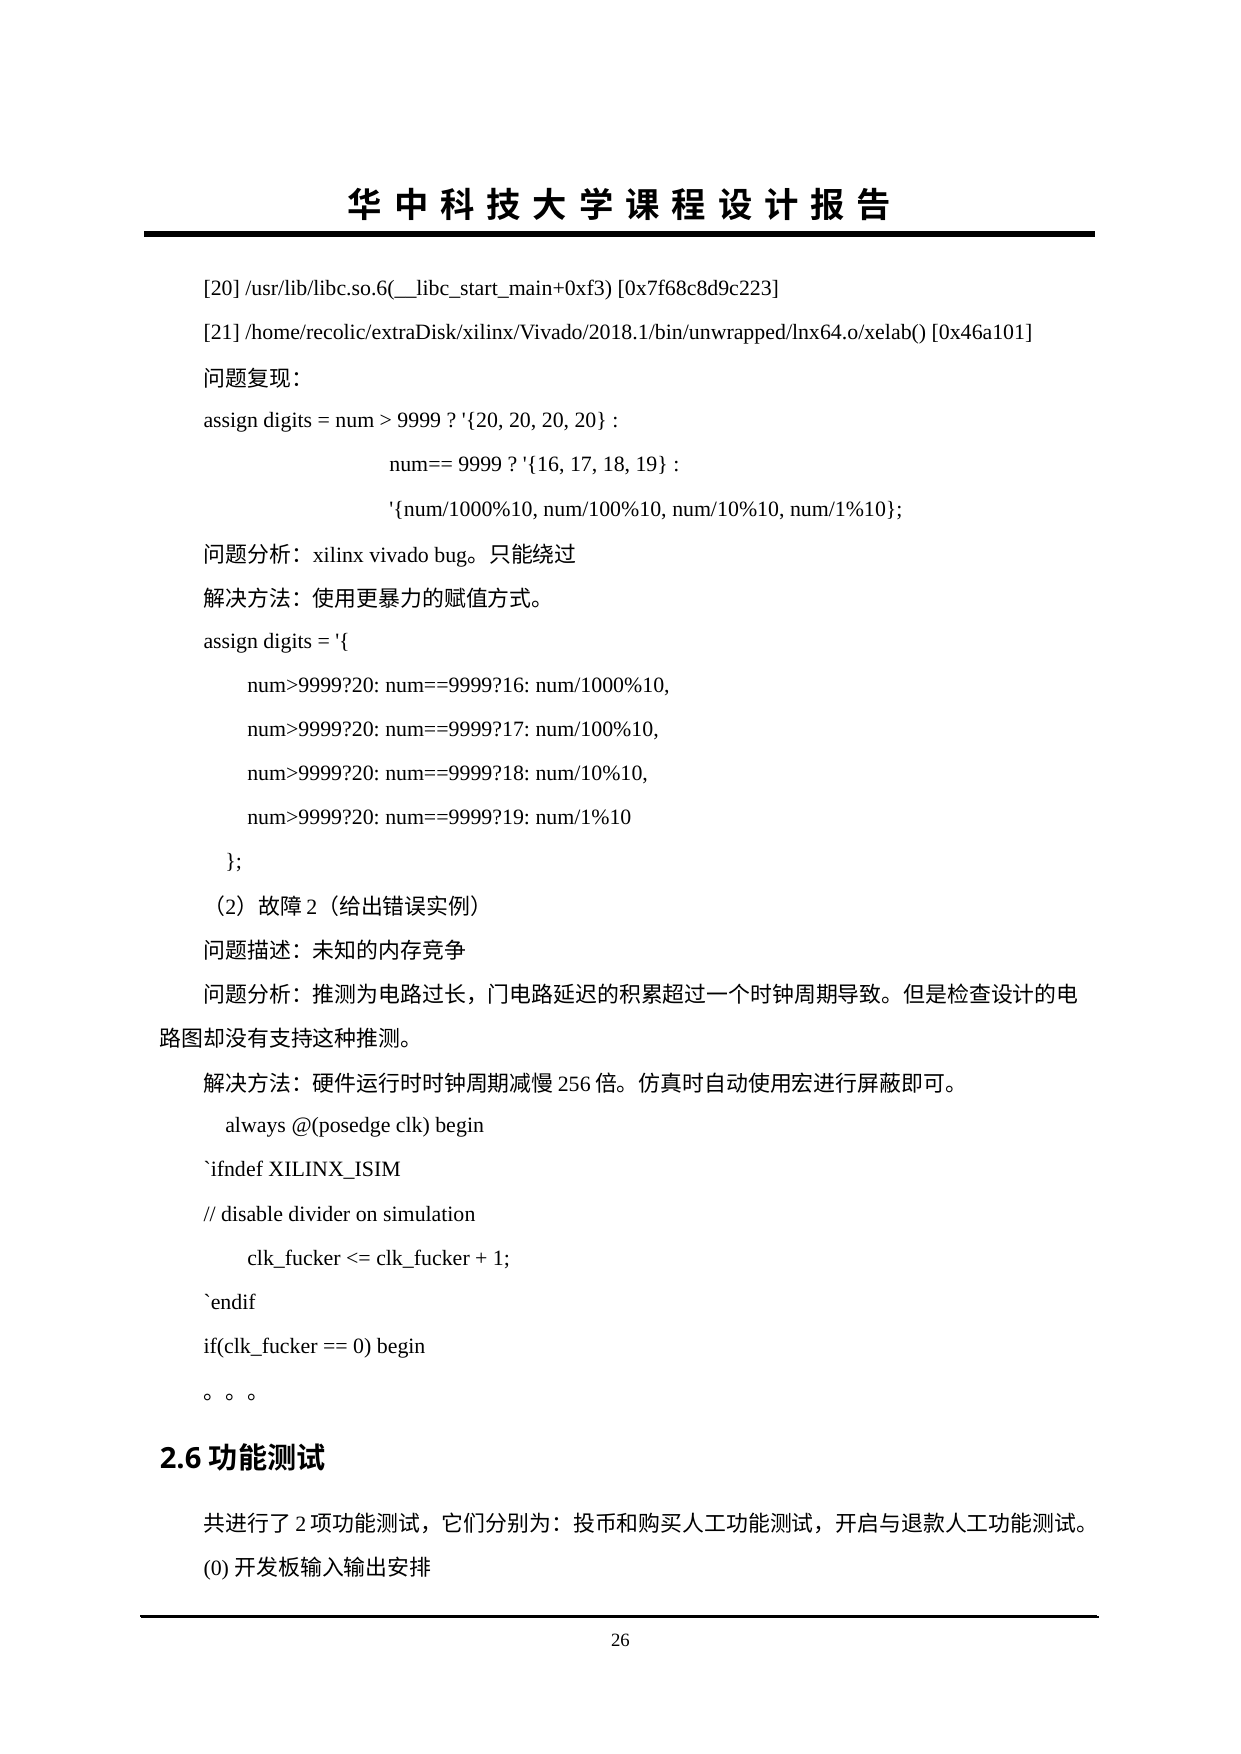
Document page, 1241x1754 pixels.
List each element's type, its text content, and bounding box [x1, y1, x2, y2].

text num>9999?20: num==9999?18: num/10%10, [159, 751, 1081, 795]
text 问题分析：推测为电路过长，门电路延迟的积累超过一个时钟周期导致。但是检查设计的电路图却没有支持这种推测。 [159, 971, 1081, 1059]
text clk_fucker <= clk_fucker + 1; [159, 1236, 1081, 1280]
text (0) 开发板输入输出安排 [159, 1544, 1081, 1588]
text assign digits = '{ [159, 619, 1081, 663]
text num== 9999 ? '{16, 17, 18, 19} : [159, 442, 1081, 487]
text num>9999?20: num==9999?17: num/100%10, [159, 707, 1081, 751]
text // disable divider on simulation [159, 1192, 1081, 1236]
text assign digits = num > 9999 ? '{20, 20, 20, 20} : [159, 398, 1081, 442]
text [21] /home/recolic/extraDisk/xilinx/Vivado/2018.1/bin/unwrapped/lnx64.o/xelab() [0x46a101] [159, 310, 1081, 354]
text 问题复现： [159, 354, 1081, 398]
text }; [159, 839, 1081, 883]
text 。。。 [159, 1368, 1081, 1412]
subtitle 2.6 功能测试 [159, 1434, 1081, 1478]
text num>9999?20: num==9999?16: num/1000%10, [159, 663, 1081, 707]
text 解决方法：硬件运行时时钟周期减慢256倍。仿真时自动使用宏进行屏蔽即可。 [159, 1059, 1081, 1103]
text 共进行了2项功能测试，它们分别为：投币和购买人工功能测试，开启与退款人工功能测试。 [159, 1500, 1081, 1544]
text if(clk_fucker == 0) begin [159, 1324, 1081, 1368]
text `endif [159, 1280, 1081, 1324]
text 问题分析：xilinx vivado bug。只能绕过 [159, 531, 1081, 575]
text always @(posedge clk) begin [159, 1103, 1081, 1147]
text （2）故障2（给出错误实例） [159, 883, 1081, 927]
text num>9999?20: num==9999?19: num/1%10 [159, 795, 1081, 839]
text '{num/1000%10, num/100%10, num/10%10, num/1%10}; [159, 487, 1081, 531]
text 解决方法：使用更暴力的赋值方式。 [159, 575, 1081, 619]
text 问题描述：未知的内存竞争 [159, 927, 1081, 971]
text `ifndef XILINX_ISIM [159, 1147, 1081, 1192]
text [20] /usr/lib/libc.so.6(__libc_start_main+0xf3) [0x7f68c8d9c223] [159, 266, 1081, 310]
